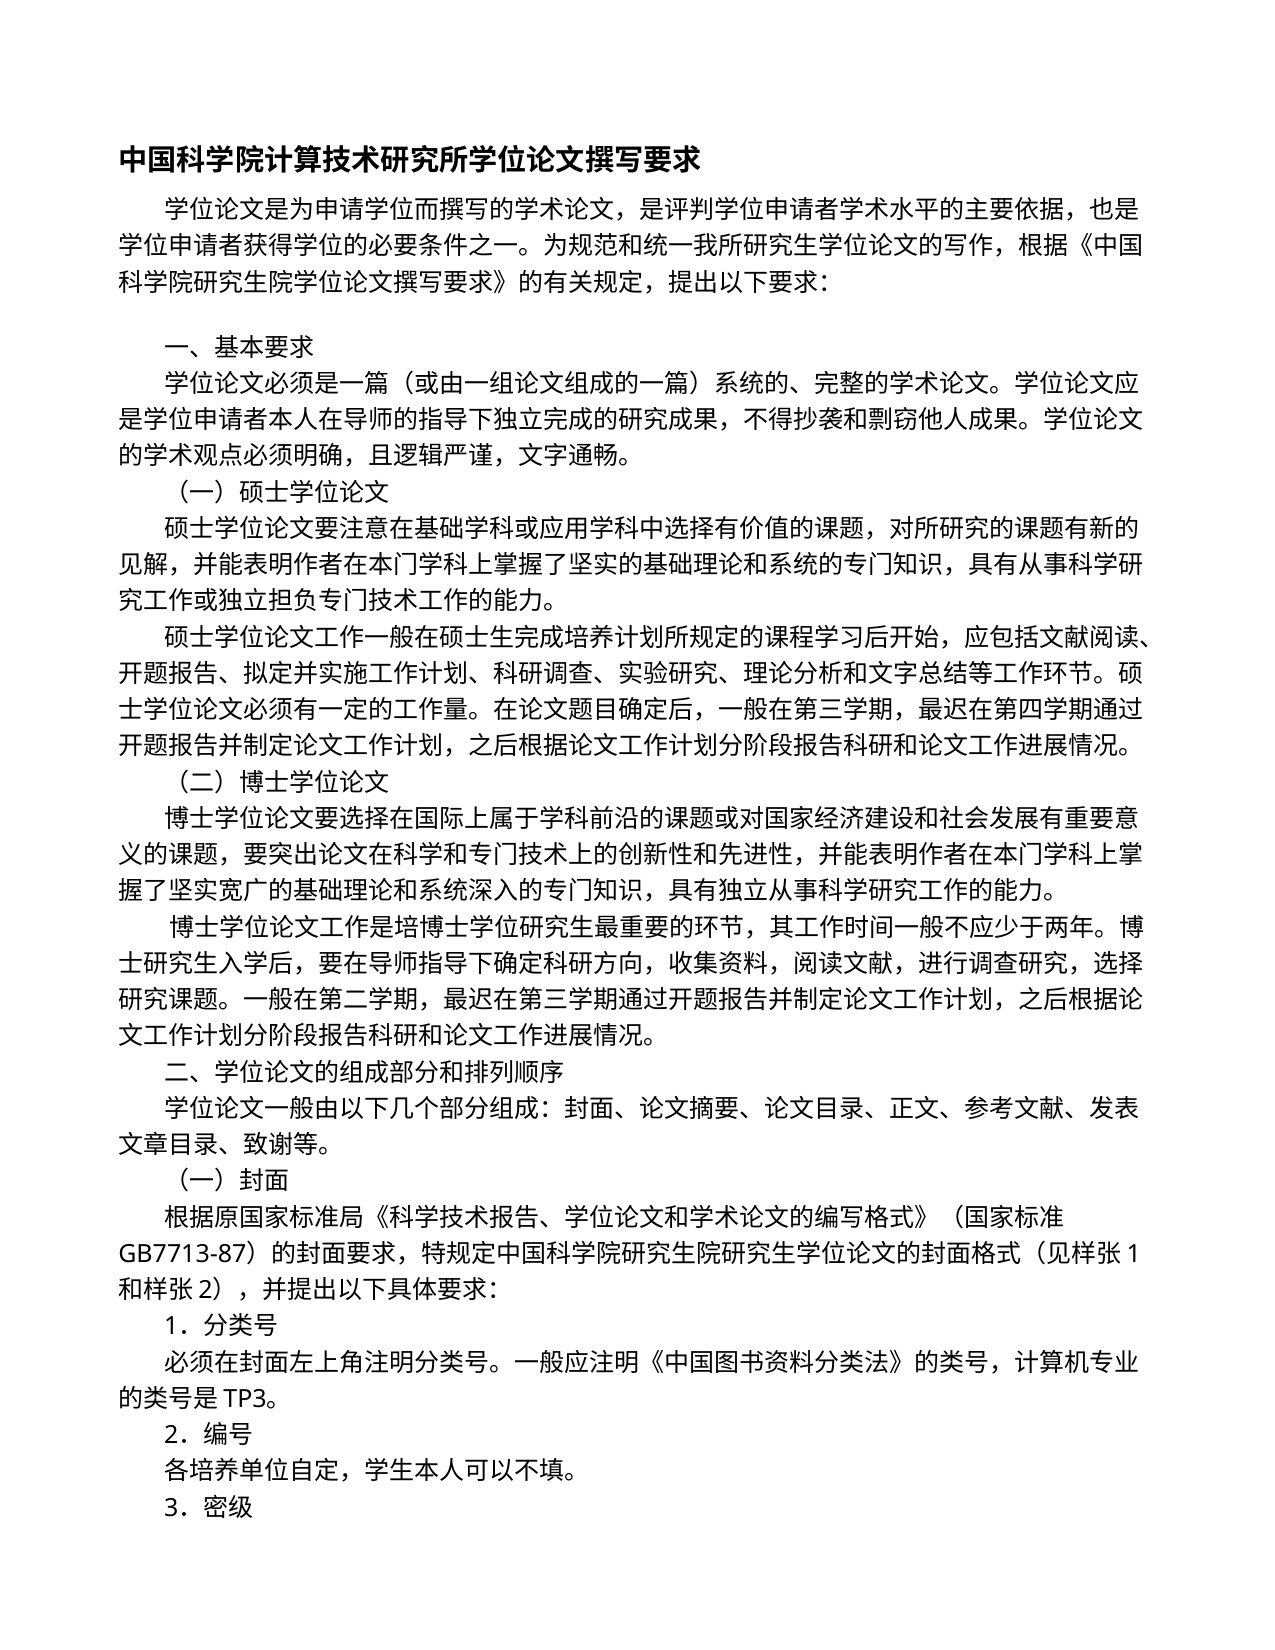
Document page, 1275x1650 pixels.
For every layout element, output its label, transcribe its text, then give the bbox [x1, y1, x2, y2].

text （二）博士学位论文 [118, 762, 1157, 798]
text 学位论文一般由以下几个部分组成：封面、论文摘要、论文目录、正文、参考文献、发表文章目录、致谢等。 [118, 1088, 1157, 1161]
text 学位论文是为申请学位而撰写的学术论文，是评判学位申请者学术水平的主要依据，也是学位申请者获得学位的必要条件之一。为规范和统一我所研究生学位论文的写作，根据《中国科学院研究生院学位论文撰写要求》的有关规定，提出以下要求： [118, 189, 1157, 298]
text 二、学位论文的组成部分和排列顺序 [118, 1052, 1157, 1088]
text （一）硕士学位论文 [118, 472, 1157, 508]
text 3．密级 [118, 1487, 1157, 1523]
text 博士学位论文要选择在国际上属于学科前沿的课题或对国家经济建设和社会发展有重要意义的课题，要突出论文在科学和专门技术上的创新性和先进性，并能表明作者在本门学科上掌握了坚实宽广的基础理论和系统深入的专门知识，具有独立从事科学研究工作的能力。 [118, 798, 1157, 907]
text 一、基本要求 [118, 327, 1157, 363]
text 根据原国家标准局《科学技术报告、学位论文和学术论文的编写格式》（国家标准GB7713-87）的封面要求，特规定中国科学院研究生院研究生学位论文的封面格式（见样张1和样张2），并提出以下具体要求： [118, 1197, 1157, 1306]
text 2．编号 [118, 1414, 1157, 1451]
subtitle 中国科学院计算技术研究所学位论文撰写要求 [118, 143, 1157, 177]
text 学位论文必须是一篇（或由一组论文组成的一篇）系统的、完整的学术论文。学位论文应是学位申请者本人在导师的指导下独立完成的研究成果，不得抄袭和剽窃他人成果。学位论文的学术观点必须明确，且逻辑严谨，文字通畅。 [118, 363, 1157, 472]
text 硕士学位论文要注意在基础学科或应用学科中选择有价值的课题，对所研究的课题有新的见解，并能表明作者在本门学科上掌握了坚实的基础理论和系统的专门知识，具有从事科学研究工作或独立担负专门技术工作的能力。 [118, 508, 1157, 617]
text 各培养单位自定，学生本人可以不填。 [118, 1451, 1157, 1487]
text 必须在封面左上角注明分类号。一般应注明《中国图书资料分类法》的类号，计算机专业的类号是TP3。 [118, 1342, 1157, 1414]
text 博士学位论文工作是培博士学位研究生最重要的环节，其工作时间一般不应少于两年。博士研究生入学后，要在导师指导下确定科研方向，收集资料，阅读文献，进行调查研究，选择研究课题。一般在第二学期，最迟在第三学期通过开题报告并制定论文工作计划，之后根据论文工作计划分阶段报告科研和论文工作进展情况。 [118, 907, 1157, 1052]
text 1．分类号 [118, 1306, 1157, 1342]
text （一）封面 [118, 1161, 1157, 1197]
text 硕士学位论文工作一般在硕士生完成培养计划所规定的课程学习后开始，应包括文献阅读、开题报告、拟定并实施工作计划、科研调查、实验研究、理论分析和文字总结等工作环节。硕士学位论文必须有一定的工作量。在论文题目确定后，一般在第三学期，最迟在第四学期通过开题报告并制定论文工作计划，之后根据论文工作计划分阶段报告科研和论文工作进展情况。 [118, 617, 1157, 762]
